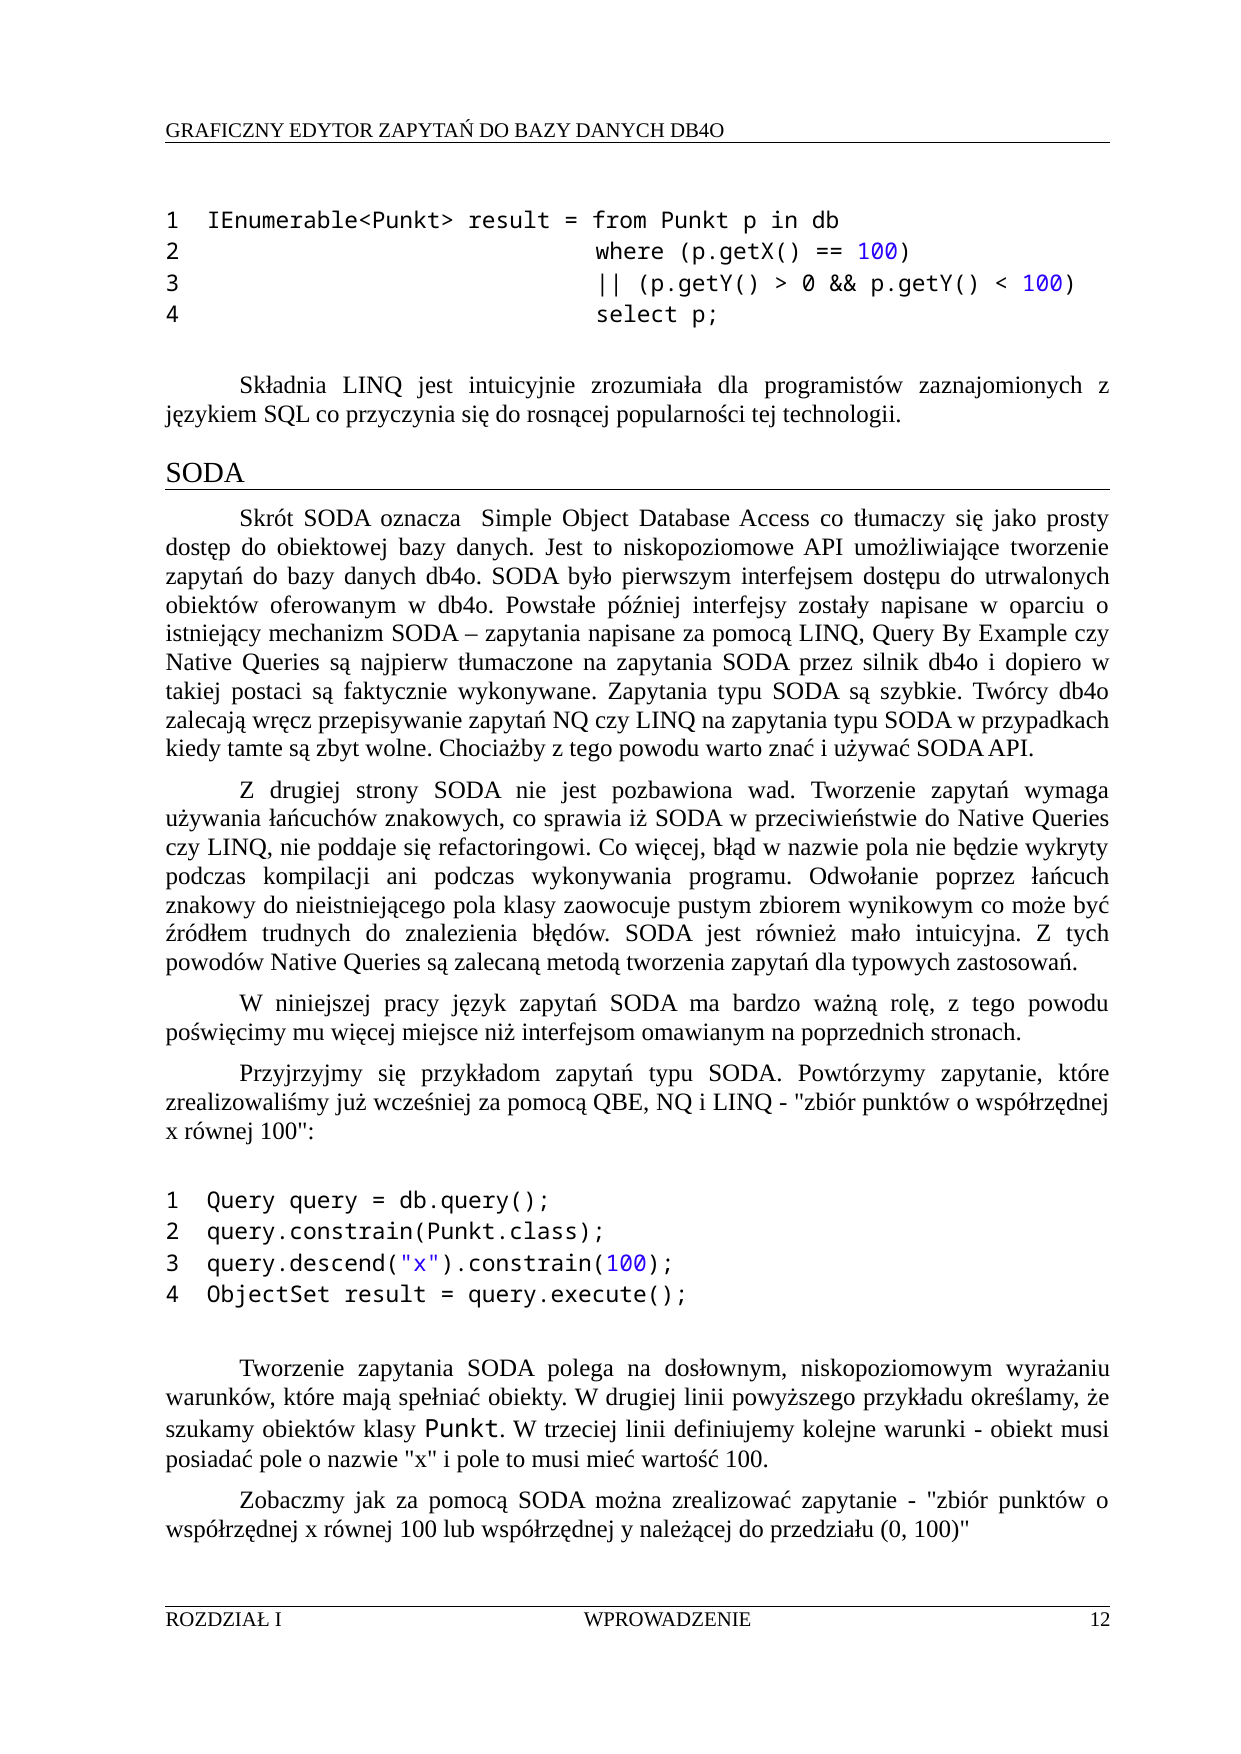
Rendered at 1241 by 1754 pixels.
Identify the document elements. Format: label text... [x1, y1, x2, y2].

text 1 Query query = db.query(); [165, 1184, 1110, 1215]
text 2 where (p.getX() == 100) [165, 235, 1110, 266]
text 4 ObjectSet result = query.execute(); [165, 1278, 1110, 1309]
text Przyjrzyjmy się przykładom zapytań typu SODA. Powtórzymy zapytanie, które zrealizowaliśmy już wcześniej za pomocą QBE, NQ i LINQ - "zbiór punktów o współrzędnej x równej 100": [165, 1058, 1110, 1145]
text Skrót SODA oznacza Simple Object Database Access co tłumaczy się jako prosty dostęp do obiektowej bazy danych. Jest to niskopoziomowe API umożliwiające tworzenie zapytań do bazy danych db4o. SODA było pierwszym interfejsem dostępu do utrwalonych obiektów oferowanym w db4o. Powstałe później interfejsy zostały napisane w oparciu o istniejący mechanizm SODA – zapytania napisane za pomocą LINQ, Query By Example czy Native Queries są najpierw tłumaczone na zapytania SODA przez silnik db4o i dopiero w takiej postaci są faktycznie wykonywane. Zapytania typu SODA są szybkie. Twórcy db4o zalecają wręcz przepisywanie zapytań NQ czy LINQ na zapytania typu SODA w przypadkach kiedy tamte są zbyt wolne. Chociażby z tego powodu warto znać i używać SODA API. [165, 503, 1110, 762]
text 4 select p; [165, 298, 1110, 329]
text Zobaczmy jak za pomocą SODA można zrealizować zapytanie - "zbiór punktów o współrzędnej x równej 100 lub współrzędnej y należącej do przedziału (0, 100)" [165, 1486, 1110, 1543]
text 2 query.constrain(Punkt.class); [165, 1215, 1110, 1247]
text Tworzenie zapytania SODA polega na dosłownym, niskopoziomowym wyrażaniu warunków, które mają spełniać obiekty. W drugiej linii powyższego przykładu określamy, że szukamy obiektów klasy Punkt. W trzeciej linii definiujemy kolejne warunki - obiekt musi posiadać pole o nazwie "x" i pole to musi mieć wartość 100. [165, 1353, 1110, 1473]
text 1 IEnumerable<Punkt> result = from Punkt p in db [165, 204, 1110, 235]
subtitle SODA [165, 455, 1110, 489]
text Składnia LINQ jest intuicyjnie zrozumiała dla programistów zaznajomionych z językiem SQL co przyczynia się do rosnącej popularności tej technologii. [165, 370, 1110, 428]
text Z drugiej strony SODA nie jest pozbawiona wad. Tworzenie zapytań wymaga używania łańcuchów znakowych, co sprawia iż SODA w przeciwieństwie do Native Queries czy LINQ, nie poddaje się refactoringowi. Co więcej, błąd w nazwie pola nie będzie wykryty podczas kompilacji ani podczas wykonywania programu. Odwołanie poprzez łańcuch znakowy do nieistniejącego pola klasy zaowocuje pustym zbiorem wynikowym co może być źródłem trudnych do znalezienia błędów. SODA jest również mało intuicyjna. Z tych powodów Native Queries są zalecaną metodą tworzenia zapytań dla typowych zastosowań. [165, 775, 1110, 976]
text 3 query.descend("x").constrain(100); [165, 1247, 1110, 1278]
text 3 || (p.getY() > 0 && p.getY() < 100) [165, 266, 1110, 298]
text W niniejszej pracy język zapytań SODA ma bardzo ważną rolę, z tego powodu poświęcimy mu więcej miejsce niż interfejsom omawianym na poprzednich stronach. [165, 988, 1110, 1046]
